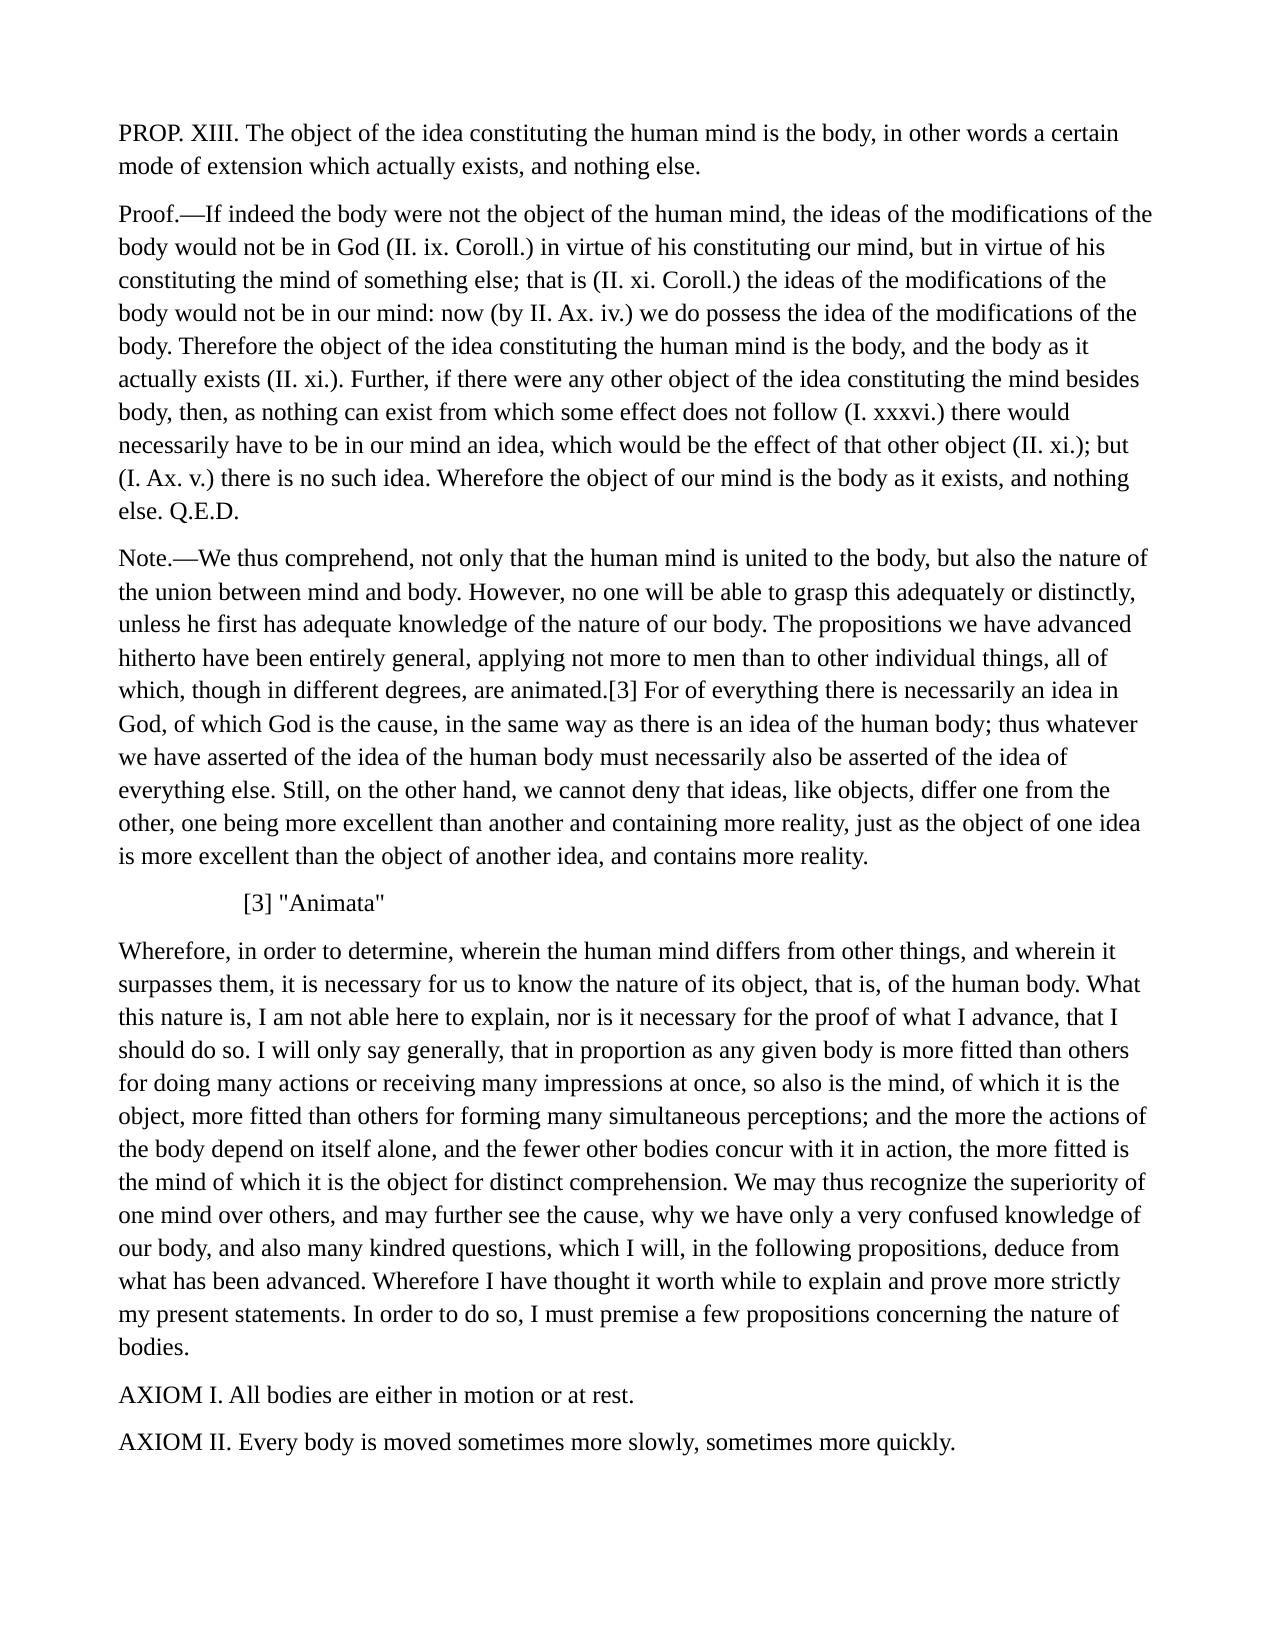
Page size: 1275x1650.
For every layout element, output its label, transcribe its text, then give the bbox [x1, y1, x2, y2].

text AXIOM I. All bodies are either in motion or at rest. [118, 1380, 1157, 1408]
text PROP. XIII. The object of the idea constituting the human mind is the body, in other words a certain mode of extension which actually exists, and nothing else. [118, 118, 1157, 180]
text Wherefore, in order to determine, wherein the human mind differs from other things, and wherein it surpasses them, it is necessary for us to know the nature of its object, that is, of the human body. What this nature is, I am not able here to explain, nor is it necessary for the proof of what I advance, that I should do so. I will only say generally, that in proportion as any given body is more fitted than others for doing many actions or receiving many impressions at once, so also is the mind, of which it is the object, more fitted than others for forming many simultaneous perceptions; and the more the actions of the body depend on itself alone, and the fewer other bodies concur with it in action, the more fitted is the mind of which it is the object for distinct comprehension. We may thus recognize the superiority of one mind over others, and may further see the cause, why we have only a very confused knowledge of our body, and also many kindred questions, which I will, in the following propositions, deduce from what has been advanced. Wherefore I have thought it worth while to explain and prove more strictly my present statements. In order to do so, I must premise a few propositions concerning the nature of bodies. [118, 936, 1157, 1361]
text AXIOM II. Every body is moved sometimes more slowly, sometimes more quickly. [118, 1427, 1157, 1456]
text Note.—We thus comprehend, not only that the human mind is united to the body, but also the nature of the union between mind and body. However, no one will be able to grasp this adequately or distinctly, unless he first has adequate knowledge of the nature of our body. The propositions we have advanced hitherto have been entirely general, applying not more to men than to other individual things, all of which, though in different degrees, are animated.[3] For of everything there is necessarily an idea in God, of which God is the cause, in the same way as there is an idea of the human body; thus whatever we have asserted of the idea of the human body must necessarily also be asserted of the idea of everything else. Still, on the other hand, we cannot deny that ideas, like objects, differ one from the other, one being more excellent than another and containing more reality, just as the object of one idea is more excellent than the object of another idea, and contains more reality. [118, 543, 1157, 869]
text [3] "Animata" [243, 888, 1157, 917]
text Proof.—If indeed the body were not the object of the human mind, the ideas of the modifications of the body would not be in God (II. ix. Coroll.) in virtue of his constituting our mind, but in virtue of his constituting the mind of something else; that is (II. xi. Coroll.) the ideas of the modifications of the body would not be in our mind: now (by II. Ax. iv.) we do possess the idea of the modifications of the body. Therefore the object of the idea constituting the human mind is the body, and the body as it actually exists (II. xi.). Further, if there were any other object of the idea constituting the mind besides body, then, as nothing can exist from which some effect does not follow (I. xxxvi.) there would necessarily have to be in our mind an idea, which would be the effect of that other object (II. xi.); but (I. Ax. v.) there is no such idea. Wherefore the object of our mind is the body as it exists, and nothing else. Q.E.D. [118, 199, 1157, 525]
